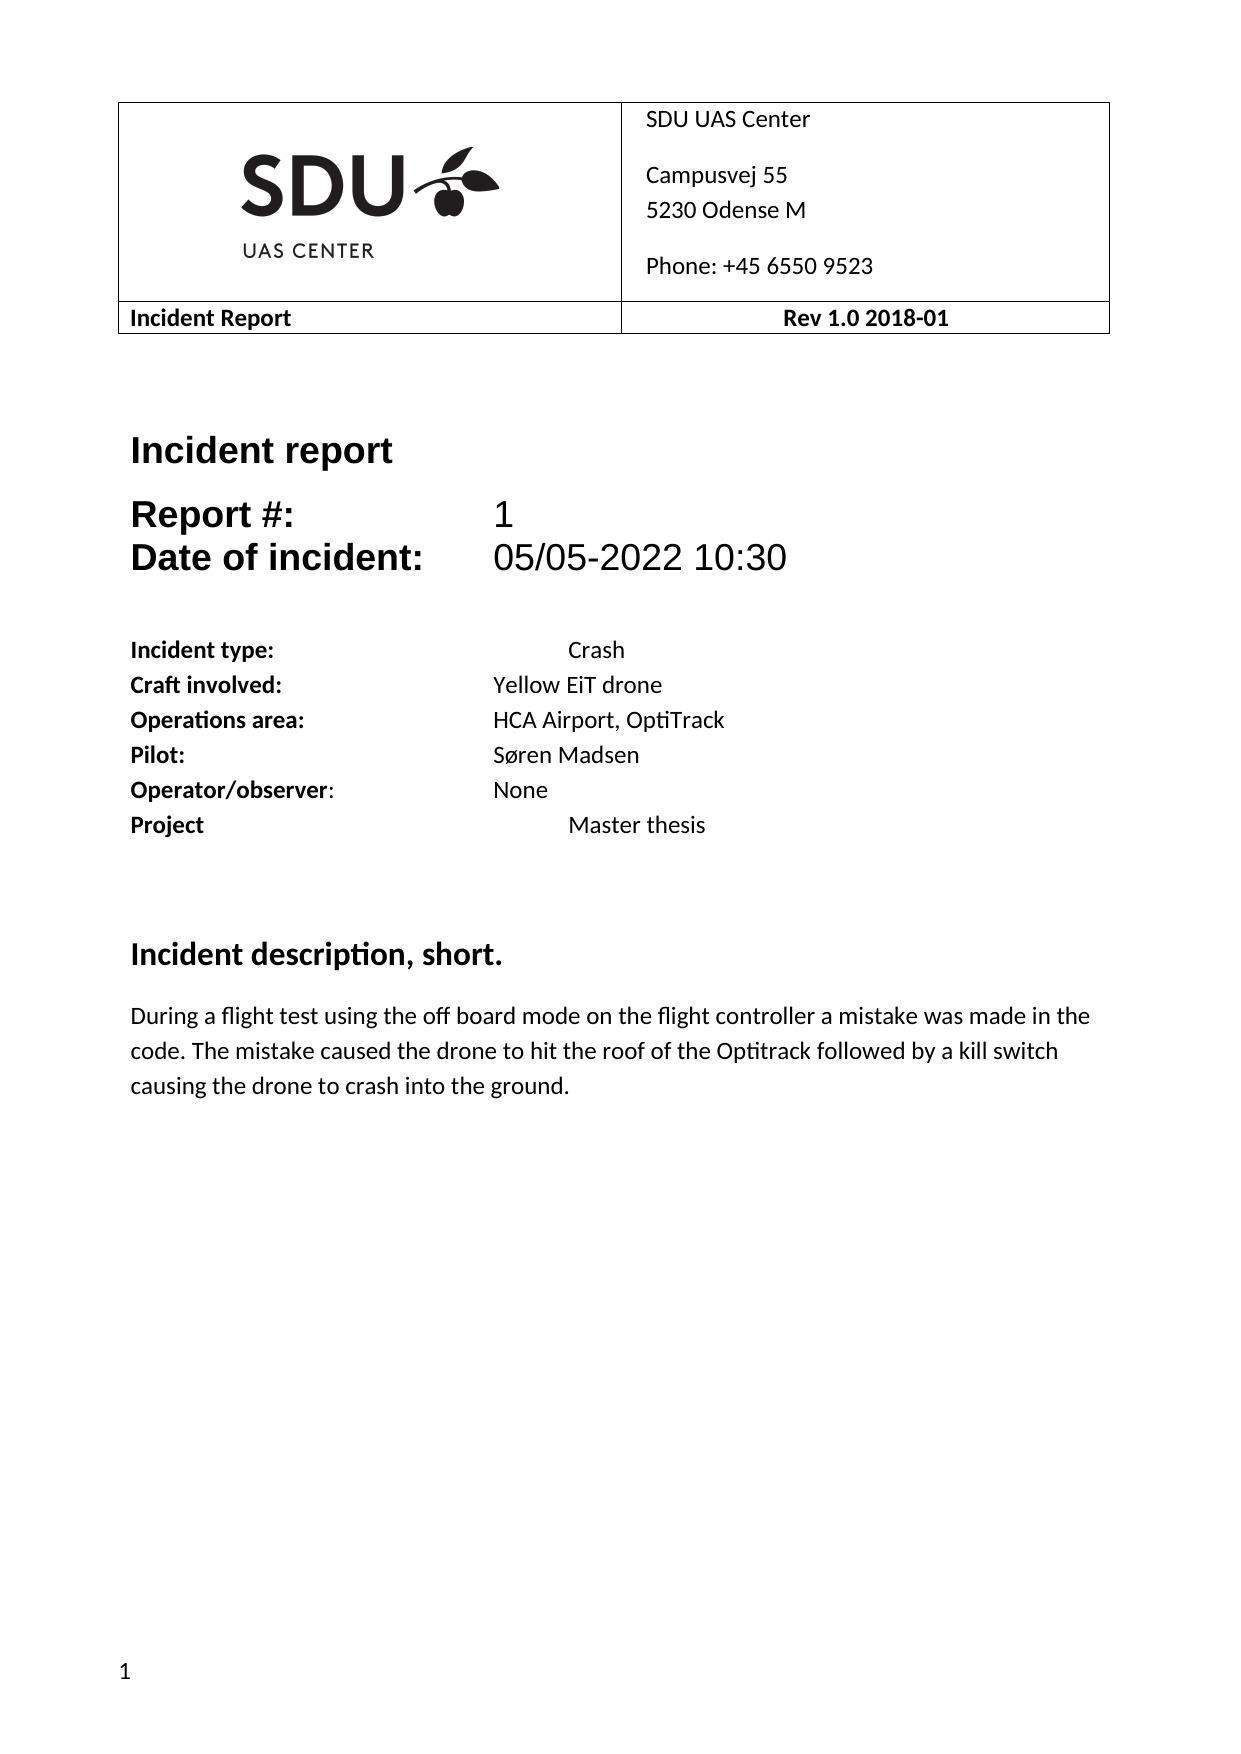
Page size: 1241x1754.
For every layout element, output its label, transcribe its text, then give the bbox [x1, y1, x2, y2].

text Incident report [130, 428, 1122, 472]
text Report #: 1 Date of incident: 05/05-2022 10:30 [130, 492, 1122, 579]
text Incident description, short. [130, 933, 1122, 974]
text Incident type: Crash Craft involved: Yellow EiT drone Operations area: HCA Airport, OptiTrack Pilot: Søren Madsen Operator/observer: None Project Master thesis [130, 599, 1122, 840]
text During a flight test using the off board mode on the flight controller a mistake was made in the code. The mistake caused the drone to hit the roof of the Optitrack followed by a kill switch causing the drone to crash into the ground. [130, 1001, 1122, 1101]
picture [241, 147, 500, 258]
